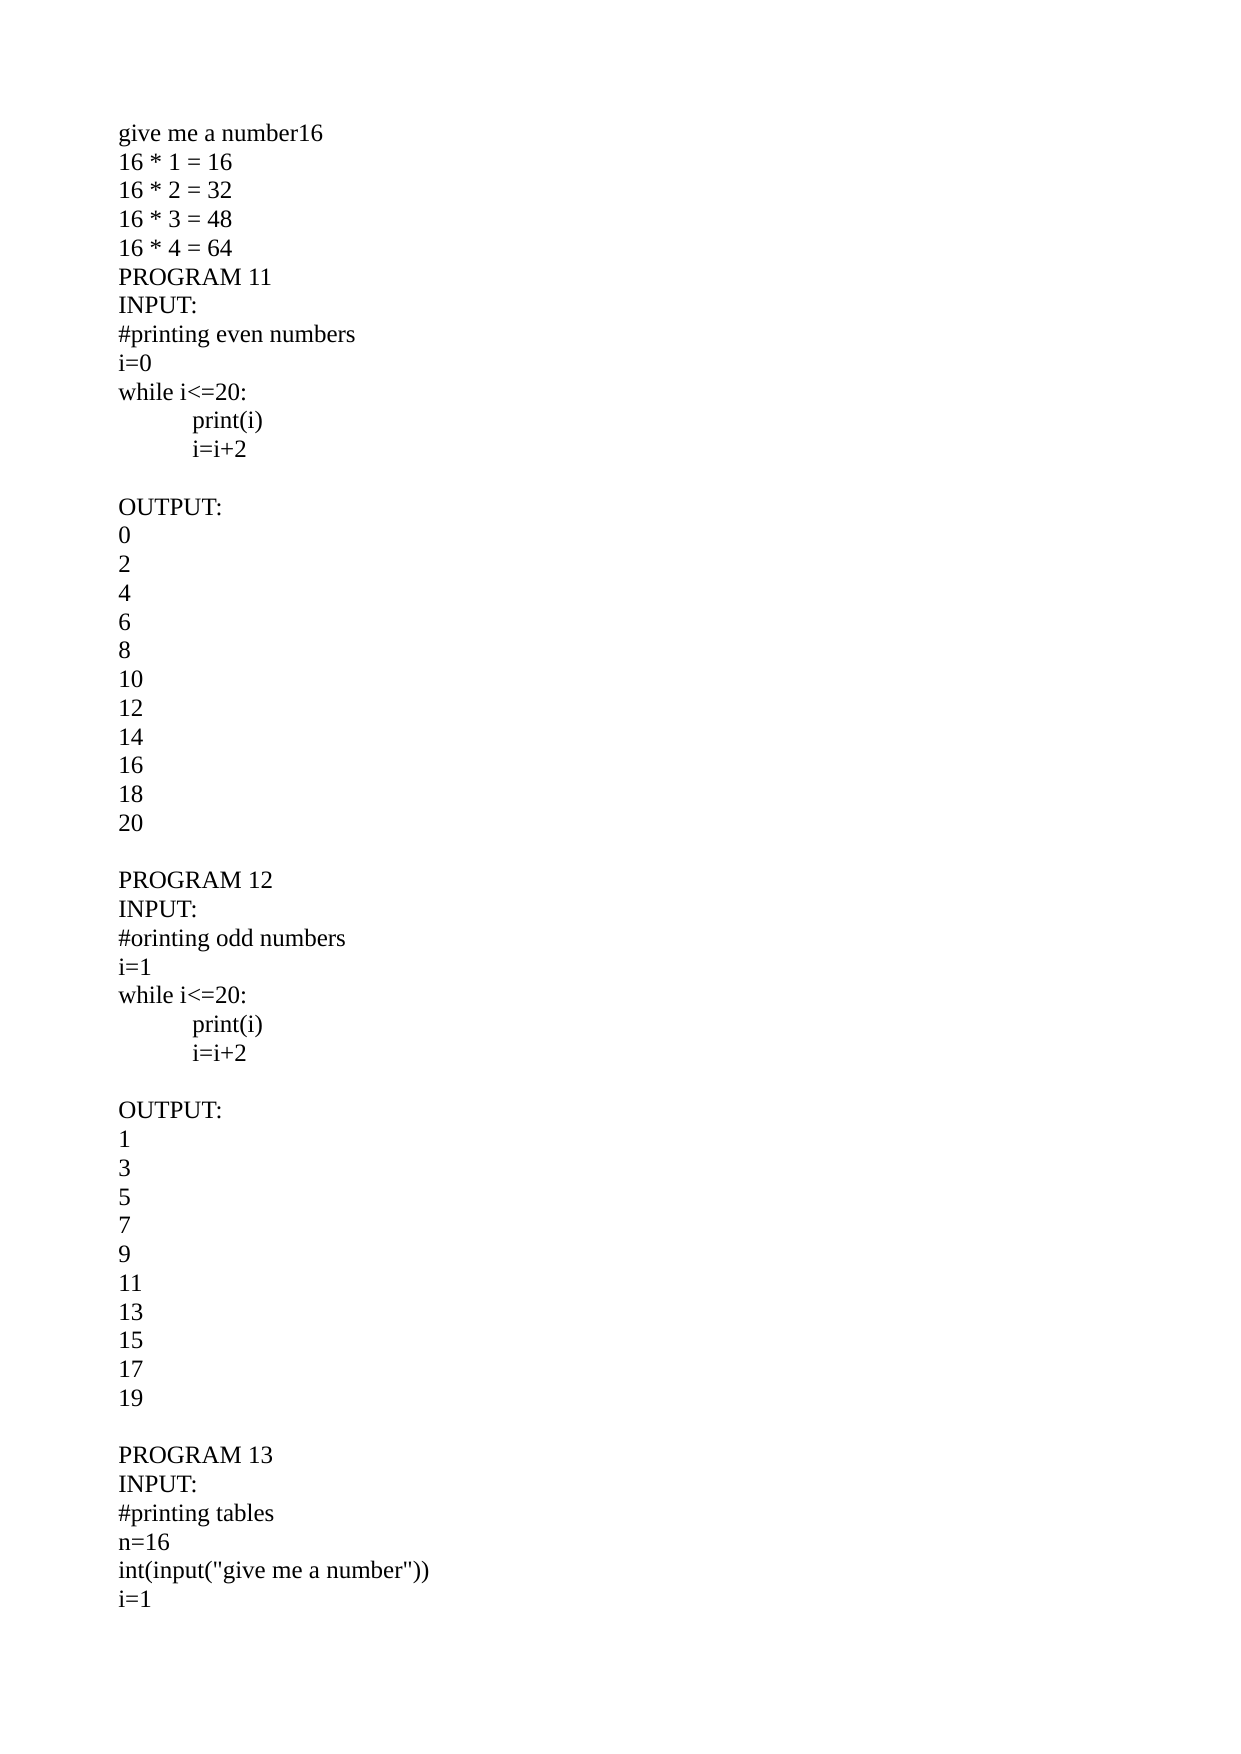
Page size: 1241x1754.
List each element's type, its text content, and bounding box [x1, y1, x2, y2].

text 16 * 2 = 32 [118, 176, 1122, 204]
text 16 * 4 = 64 [118, 233, 1122, 262]
text 19 [118, 1383, 1122, 1412]
text 14 [118, 722, 1122, 751]
text PROGRAM 11 [118, 262, 1122, 291]
text int(input("give me a number")) [118, 1556, 1122, 1584]
text 16 * 3 = 48 [118, 204, 1122, 233]
text give me a number16 [118, 118, 1122, 147]
text 4 [118, 578, 1122, 607]
text 17 [118, 1354, 1122, 1383]
text 5 [118, 1182, 1122, 1211]
text 18 [118, 779, 1122, 808]
text i=1 [118, 952, 1122, 981]
text 2 [118, 549, 1122, 578]
text 6 [118, 607, 1122, 636]
text 1 [118, 1124, 1122, 1153]
text OUTPUT: [118, 492, 1122, 521]
text 20 [118, 808, 1122, 837]
text #printing tables [118, 1498, 1122, 1527]
text 10 [118, 664, 1122, 693]
text 12 [118, 693, 1122, 722]
text 7 [118, 1211, 1122, 1239]
text #orinting odd numbers [118, 923, 1122, 952]
text while i<=20: [118, 981, 1122, 1009]
text PROGRAM 12 [118, 866, 1122, 894]
text n=16 [118, 1527, 1122, 1556]
text 15 [118, 1326, 1122, 1354]
text 9 [118, 1239, 1122, 1268]
text i=i+2 [118, 1038, 1122, 1067]
text i=0 [118, 348, 1122, 377]
text OUTPUT: [118, 1096, 1122, 1124]
text 3 [118, 1153, 1122, 1182]
text 16 * 1 = 16 [118, 147, 1122, 176]
text #printing even numbers [118, 319, 1122, 348]
text PROGRAM 13 [118, 1441, 1122, 1469]
text 16 [118, 751, 1122, 779]
text INPUT: [118, 1469, 1122, 1498]
text 11 [118, 1268, 1122, 1297]
text while i<=20: [118, 377, 1122, 406]
text i=1 [118, 1584, 1122, 1613]
text print(i) [118, 1009, 1122, 1038]
text 0 [118, 521, 1122, 549]
text print(i) [118, 406, 1122, 434]
text 13 [118, 1297, 1122, 1326]
text INPUT: [118, 894, 1122, 923]
text INPUT: [118, 291, 1122, 319]
text 8 [118, 636, 1122, 664]
text i=i+2 [118, 434, 1122, 463]
